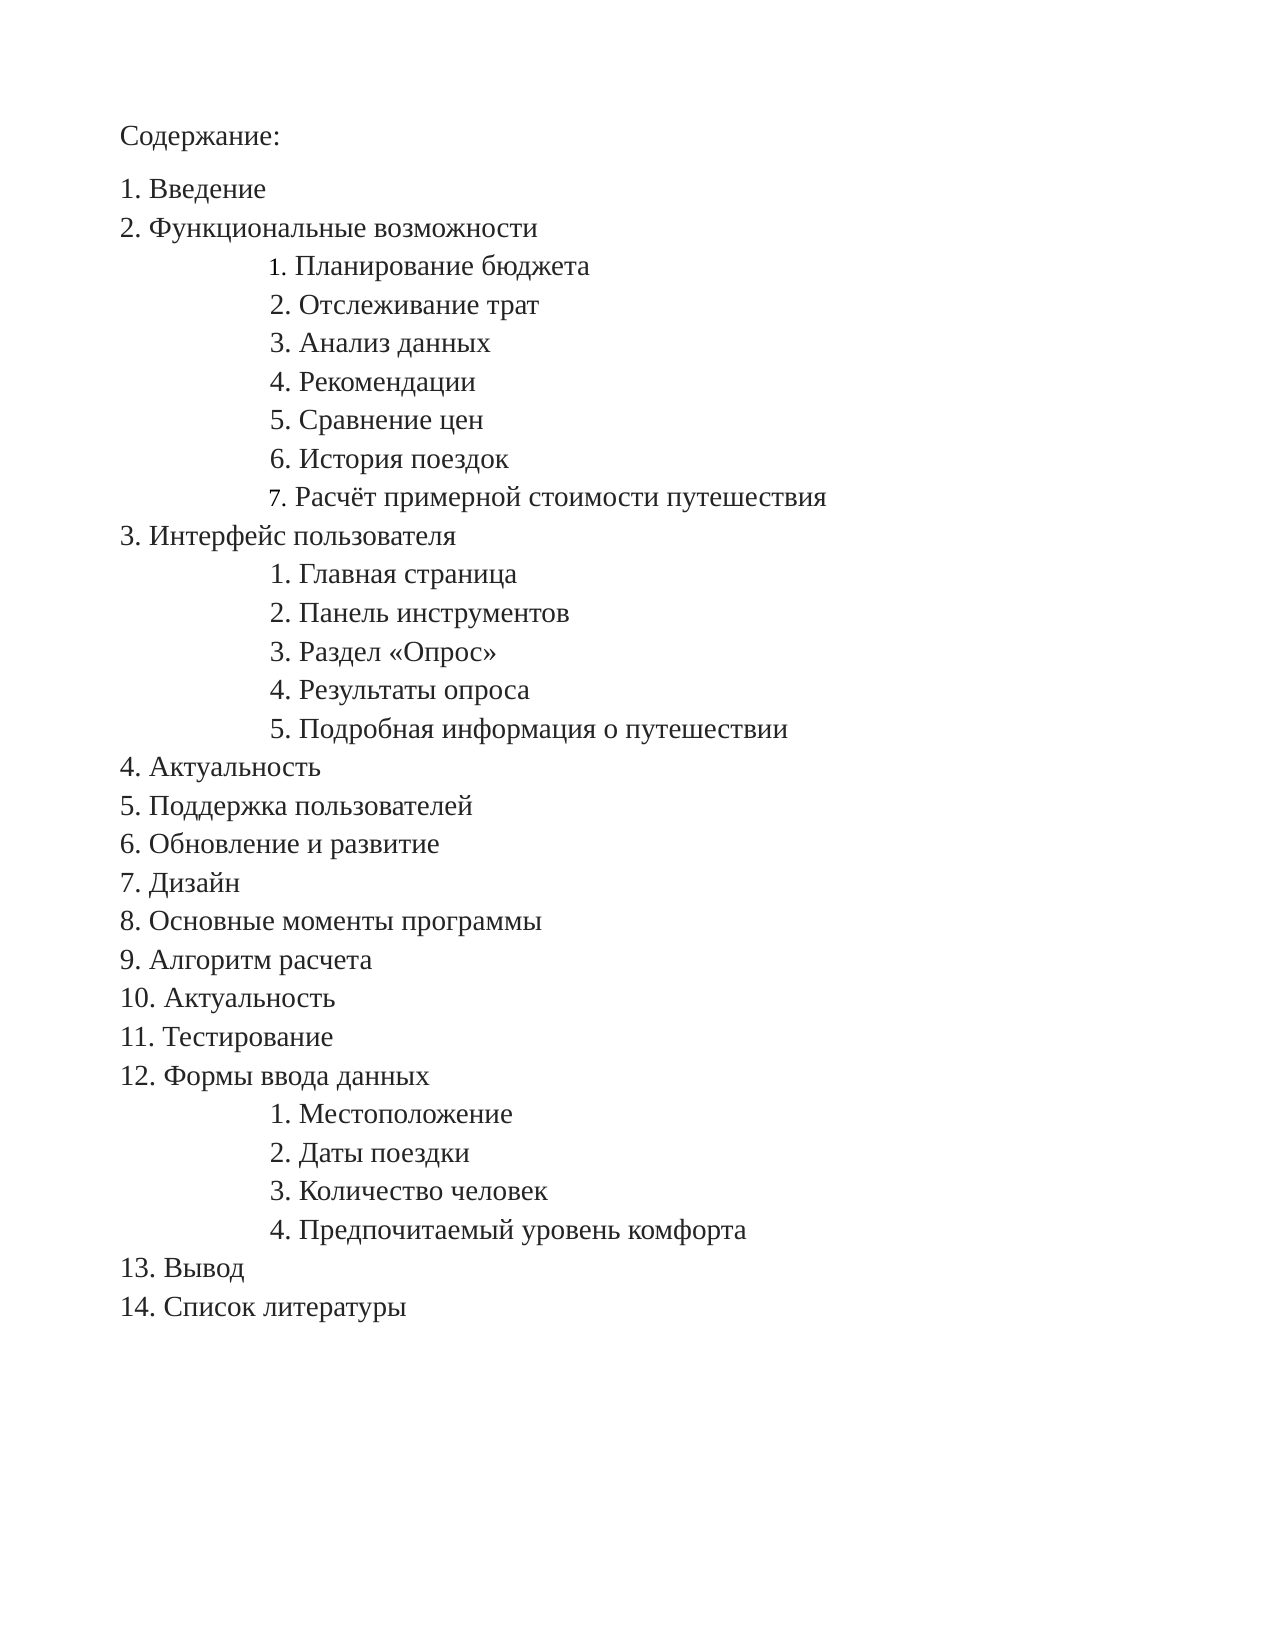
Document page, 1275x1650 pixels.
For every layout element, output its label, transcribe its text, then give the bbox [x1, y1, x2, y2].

text 8. Основные моменты программы [118, 903, 1157, 937]
text 2. Отслеживание трат [268, 287, 1157, 320]
text 3. Интерфейс пользователя [118, 518, 1157, 552]
text 6. Обновление и развитие [118, 826, 1157, 860]
text 4. Результаты опроса [268, 672, 1157, 706]
text 4. Актуальность [118, 749, 1157, 783]
text 9. Алгоритм расчета [118, 942, 1157, 976]
text 7. Дизайн [118, 865, 1157, 898]
text 4. Рекомендации [268, 364, 1157, 397]
text 5. Сравнение цен [268, 402, 1157, 436]
text 3. Анализ данных [268, 325, 1157, 359]
text 5. Поддержка пользователей [118, 788, 1157, 821]
text 3. Количество человек [268, 1173, 1157, 1207]
text 12. Формы ввода данных [118, 1058, 1157, 1091]
text 7. Расчёт примерной стоимости путешествия [268, 479, 1157, 513]
text 3. Раздел «Опрос» [268, 634, 1157, 667]
text 1. Введение [118, 171, 1157, 205]
text 5. Подробная информация о путешествии [268, 711, 1157, 744]
text 10. Актуальность [118, 981, 1157, 1014]
text 2. Функциональные возможности [118, 210, 1157, 243]
text Содержание: [118, 118, 1157, 152]
text 2. Панель инструментов [268, 595, 1157, 629]
text 1. Главная страница [268, 557, 1157, 590]
text 13. Вывод [118, 1250, 1157, 1284]
list 1. Планирование бюджета [268, 248, 1157, 282]
text 4. Предпочитаемый уровень комфорта [268, 1212, 1157, 1245]
subtitle 11. Тестирование [118, 1019, 1157, 1053]
text 1. Местоположение [268, 1096, 1157, 1130]
text 6. История поездок [268, 441, 1157, 474]
text 14. Список литературы [118, 1289, 1157, 1322]
text 2. Даты поездки [268, 1135, 1157, 1168]
